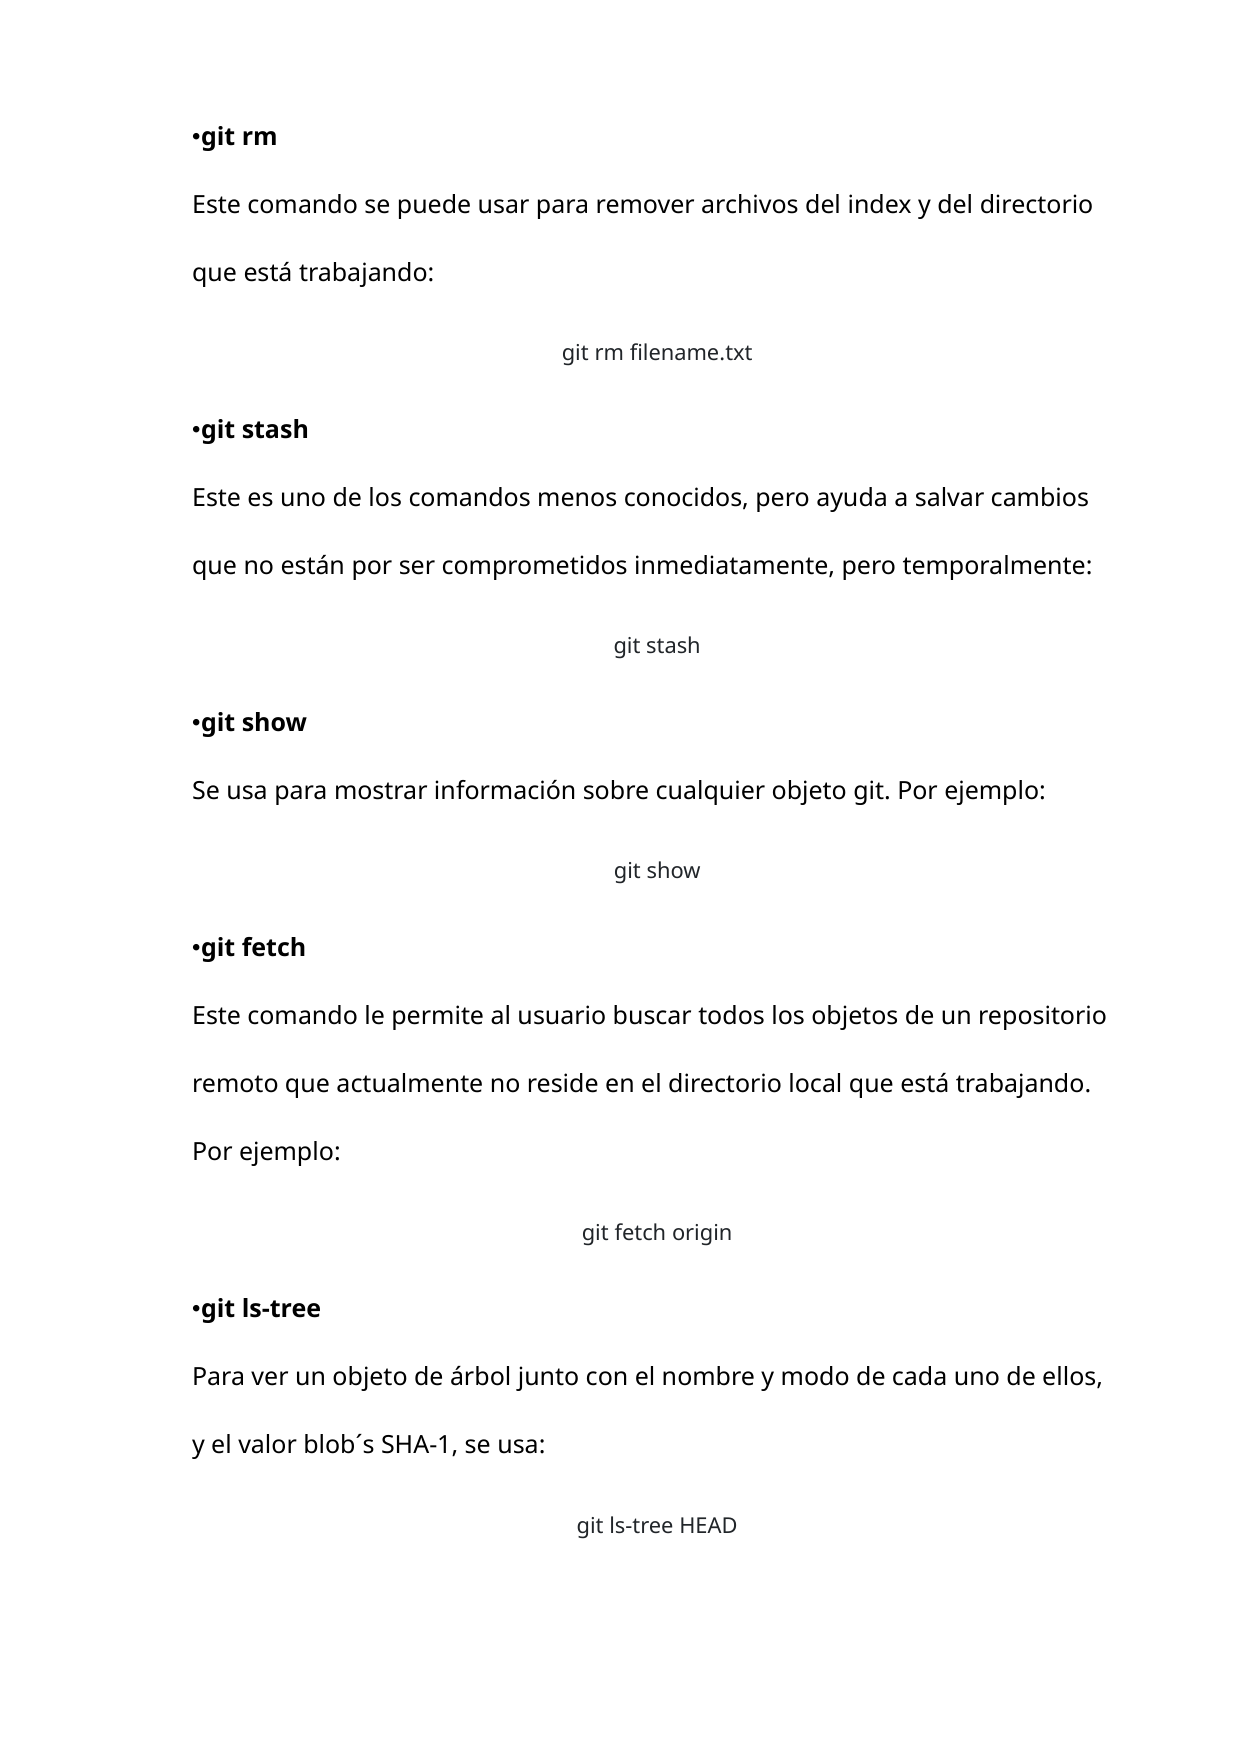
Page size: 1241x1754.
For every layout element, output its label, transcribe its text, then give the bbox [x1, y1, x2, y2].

list git show Se usa para mostrar información sobre cualquier objeto git. Por ejemplo: [118, 704, 1122, 807]
list git ls-tree HEAD [118, 1509, 1122, 1539]
list git fetch Este comando le permite al usuario buscar todos los objetos de un repositorio remoto que actualmente no reside en el directorio local que está trabajando. Por ejemplo: [118, 929, 1122, 1168]
list git stash [118, 630, 1122, 660]
list git fetch origin [118, 1216, 1122, 1246]
list git stash Este es uno de los comandos menos conocidos, pero ayuda a salvar cambios que no están por ser comprometidos inmediatamente, pero temporalmente: [118, 411, 1122, 582]
list git rm Este comando se puede usar para remover archivos del index y del directorio que está trabajando: [118, 118, 1122, 288]
list git rm filename.txt [118, 337, 1122, 367]
list git show [118, 855, 1122, 885]
list git ls-tree Para ver un objeto de árbol junto con el nombre y modo de cada uno de ellos, y el valor blob´s SHA-1, se usa: [118, 1291, 1122, 1461]
